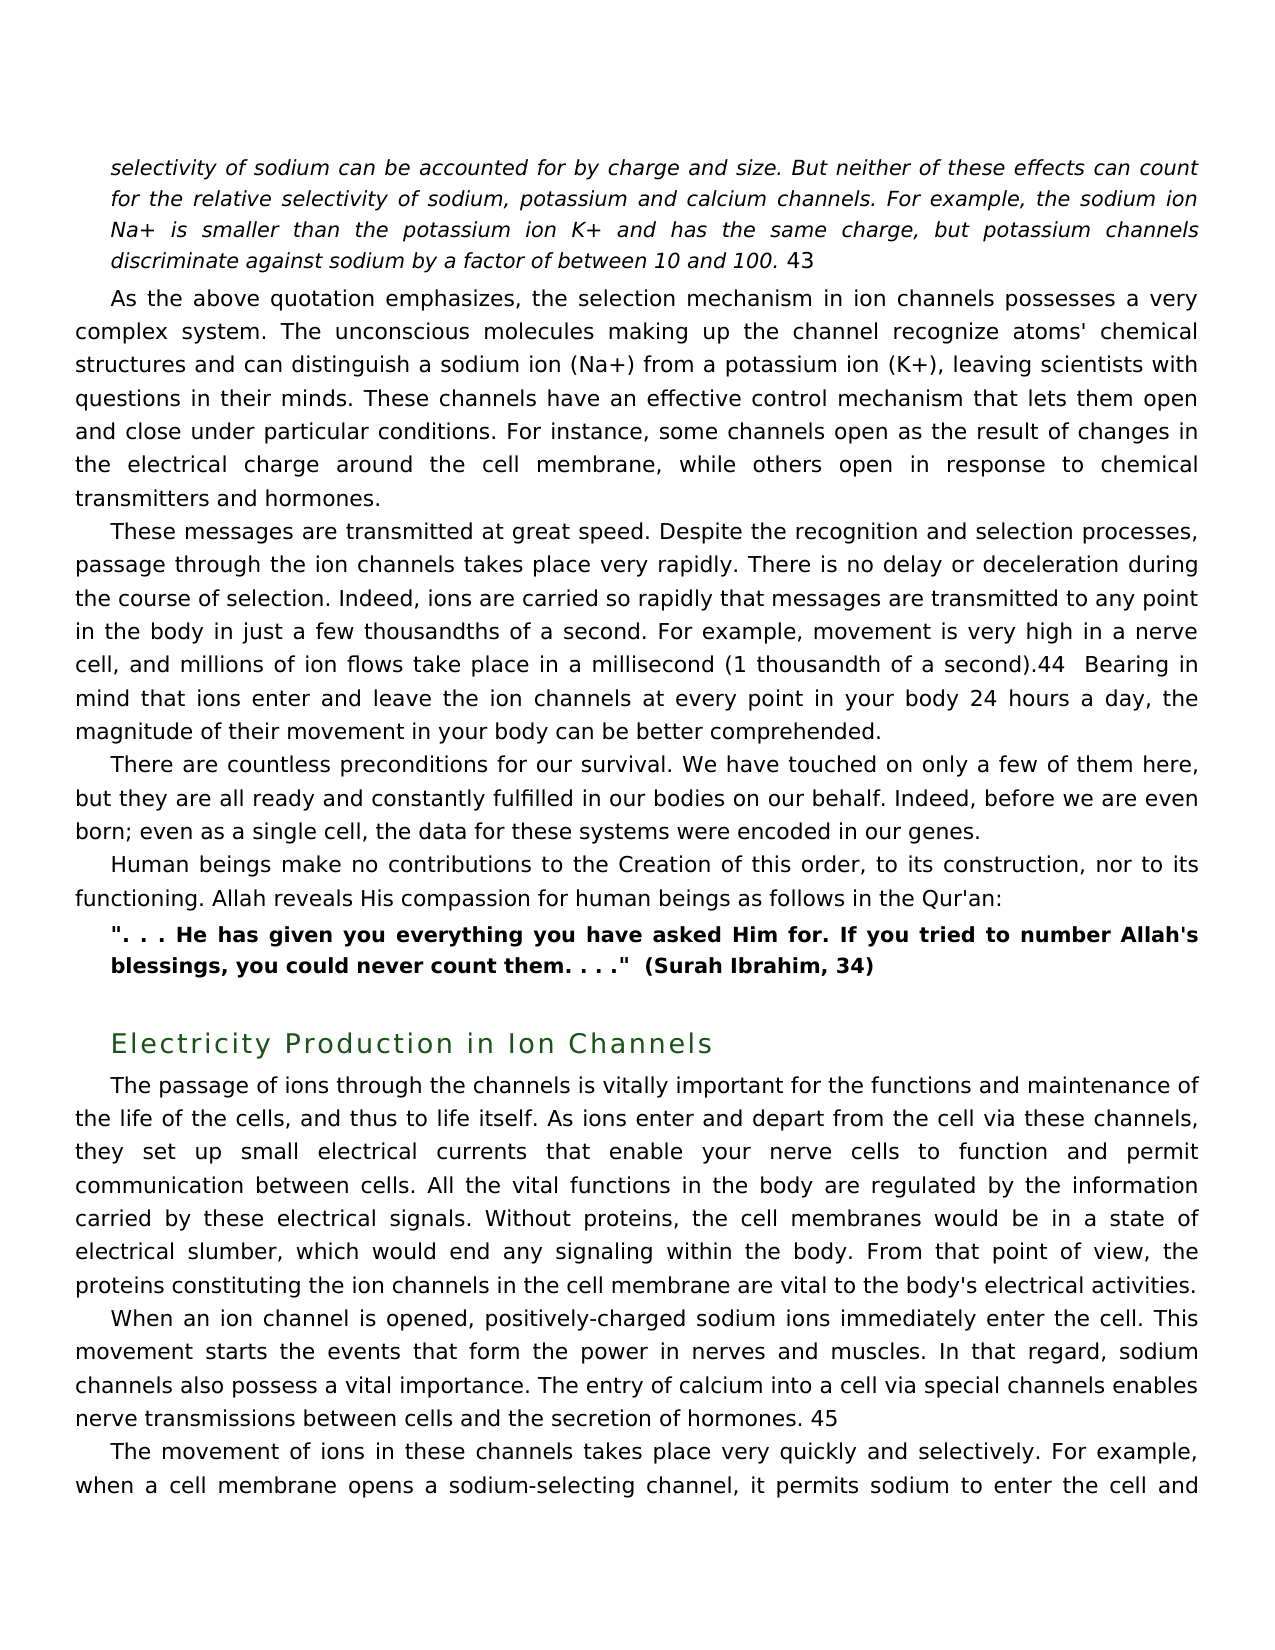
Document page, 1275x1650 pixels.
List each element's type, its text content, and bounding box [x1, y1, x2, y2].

text The passage of ions through the channels is vitally important for the functions and maintenance of the life of the cells, and thus to life itself. As ions enter and depart from the cell via these channels, they set up small electrical currents that enable your nerve cells to function and permit communication between cells. All the vital functions in the body are regulated by the information carried by these electrical signals. Without proteins, the cell membranes would be in a state of electrical slumber, which would end any signaling within the body. From that point of view, the proteins constituting the ion channels in the cell membrane are vital to the body's electrical activities. [75, 1066, 1200, 1300]
text ". . . He has given you everything you have asked Him for. If you tried to number Allah's blessings, you could never count them. . . ." (Surah Ibrahim, 34) [110, 917, 1200, 980]
text When an ion channel is opened, positively-charged sodium ions immediately enter the cell. This movement starts the events that form the power in nerves and muscles. In that regard, sodium channels also possess a vital importance. The entry of calcium into a cell via special channels enables nerve transmissions between cells and the secretion of hormones. 45 [75, 1300, 1200, 1433]
text These messages are transmitted at great speed. Despite the recognition and selection processes, passage through the ion channels takes place very rapidly. There is no delay or deceleration during the course of selection. Indeed, ions are carried so rapidly that messages are transmitted to any point in the body in just a few thousandths of a second. For example, movement is very high in a nerve cell, and millions of ion flows take place in a millisecond (1 thousandth of a second).44 Bearing in mind that ions enter and leave the ion channels at every point in your body 24 hours a day, the magnitude of their movement in your body can be better comprehended. [75, 513, 1200, 746]
subtitle Electricity Production in Ion Channels [110, 1027, 1200, 1060]
text selectivity of sodium can be accounted for by charge and size. But neither of these effects can count for the relative selectivity of sodium, potassium and calcium channels. For example, the sodium ion Na+ is smaller than the potassium ion K+ and has the same charge, but potassium channels discriminate against sodium by a factor of between 10 and 100. 43 [110, 150, 1200, 275]
text There are countless preconditions for our survival. We have touched on only a few of them here, but they are all ready and constantly fulfilled in our bodies on our behalf. Indeed, before we are even born; even as a single cell, the data for these systems were encoded in our genes. [75, 746, 1200, 846]
text The movement of ions in these channels takes place very quickly and selectively. For example, when a cell membrane opens a sodium-selecting channel, it permits sodium to enter the cell and [75, 1433, 1200, 1500]
text Human beings make no contributions to the Creation of this order, to its construction, nor to its functioning. Allah reveals His compassion for human beings as follows in the Qur'an: [75, 846, 1200, 913]
text As the above quotation emphasizes, the selection mechanism in ion channels possesses a very complex system. The unconscious molecules making up the channel recognize atoms' chemical structures and can distinguish a sodium ion (Na+) from a potassium ion (K+), leaving scientists with questions in their minds. These channels have an effective control mechanism that lets them open and close under particular conditions. For instance, some channels open as the result of changes in the electrical charge around the cell membrane, while others open in response to chemical transmitters and hormones. [75, 279, 1200, 513]
